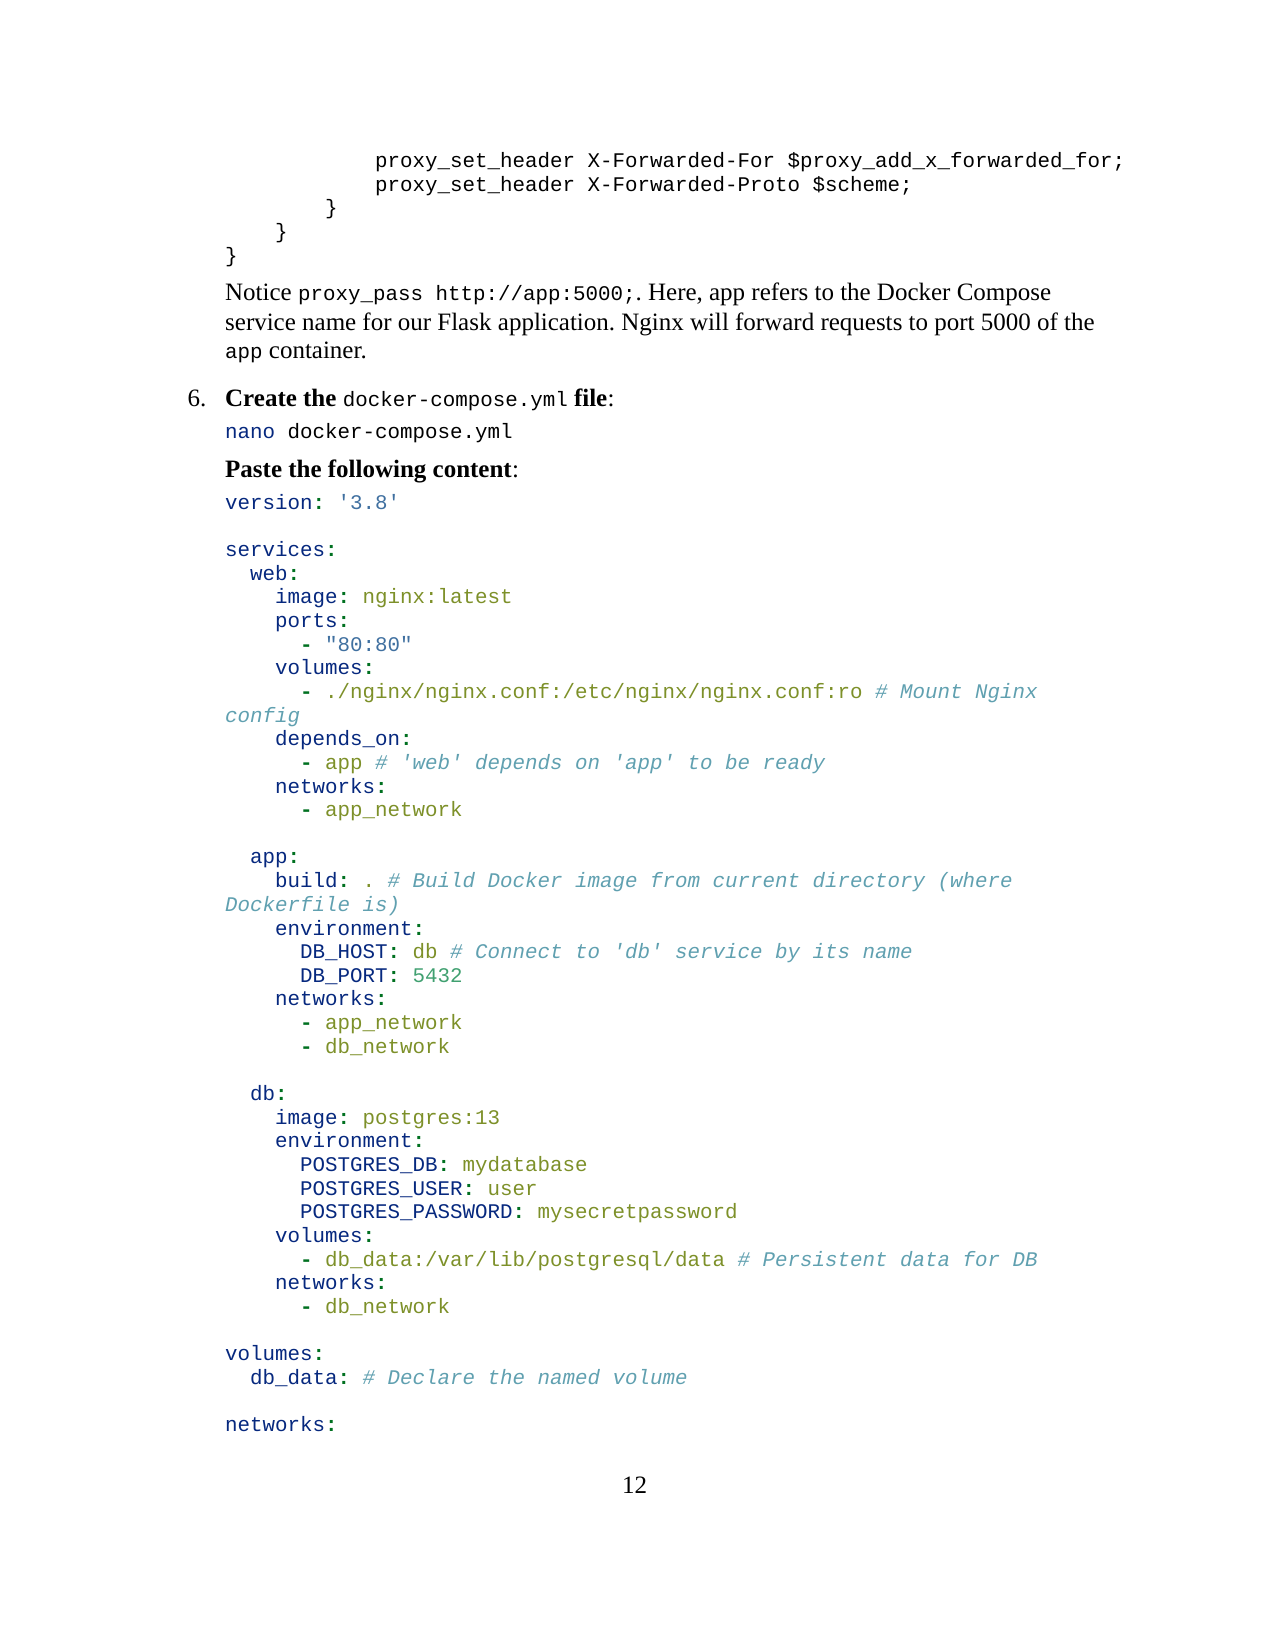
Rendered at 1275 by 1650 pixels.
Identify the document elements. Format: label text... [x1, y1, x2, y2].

list networks: [187, 1272, 1125, 1296]
list - app_network [187, 1012, 1125, 1036]
list networks: [187, 1414, 1125, 1438]
list } [187, 244, 1125, 268]
list DB_PORT: 5432 [187, 965, 1125, 988]
list image: nginx:latest [187, 586, 1125, 610]
list services: [187, 539, 1125, 563]
list } [187, 221, 1125, 244]
list Notice proxy_pass http://app:5000;. Here, app refers to the Docker Compose service name for our Flask application. Nginx will forward requests to port 5000 of the app container. [187, 277, 1125, 365]
list depends_on: [187, 728, 1125, 752]
list app: [187, 847, 1125, 870]
list DB_HOST: db # Connect to 'db' service by its name [187, 941, 1125, 965]
list db: [187, 1083, 1125, 1107]
list volumes: [187, 657, 1125, 681]
list Paste the following content: [187, 454, 1125, 483]
list - app_network [187, 799, 1125, 823]
list - db_data:/var/lib/postgresql/data # Persistent data for DB [187, 1248, 1125, 1272]
list - ./nginx/nginx.conf:/etc/nginx/nginx.conf:ro # Mount Nginx config [187, 681, 1125, 728]
list POSTGRES_PASSWORD: mysecretpassword [187, 1201, 1125, 1225]
list web: [187, 563, 1125, 586]
list environment: [187, 1130, 1125, 1154]
list - app # 'web' depends on 'app' to be ready [187, 752, 1125, 776]
list - db_network [187, 1296, 1125, 1319]
list volumes: [187, 1225, 1125, 1248]
list } [187, 197, 1125, 221]
list volumes: [187, 1343, 1125, 1367]
list version: '3.8' [187, 492, 1125, 516]
list environment: [187, 917, 1125, 941]
list Create the docker-compose.yml file: [187, 383, 1125, 413]
list proxy_set_header X-Forwarded-For $proxy_add_x_forwarded_for; [187, 150, 1125, 174]
list POSTGRES_DB: mydatabase [187, 1154, 1125, 1178]
list networks: [187, 776, 1125, 799]
list ports: [187, 610, 1125, 634]
list db_data: # Declare the named volume [187, 1367, 1125, 1390]
list POSTGRES_USER: user [187, 1178, 1125, 1201]
list proxy_set_header X-Forwarded-Proto $scheme; [187, 174, 1125, 197]
list image: postgres:13 [187, 1107, 1125, 1130]
list networks: [187, 988, 1125, 1012]
list build: . # Build Docker image from current directory (where Dockerfile is) [187, 870, 1125, 917]
list - "80:80" [187, 634, 1125, 657]
list nano docker-compose.yml [187, 422, 1125, 445]
list - db_network [187, 1036, 1125, 1059]
